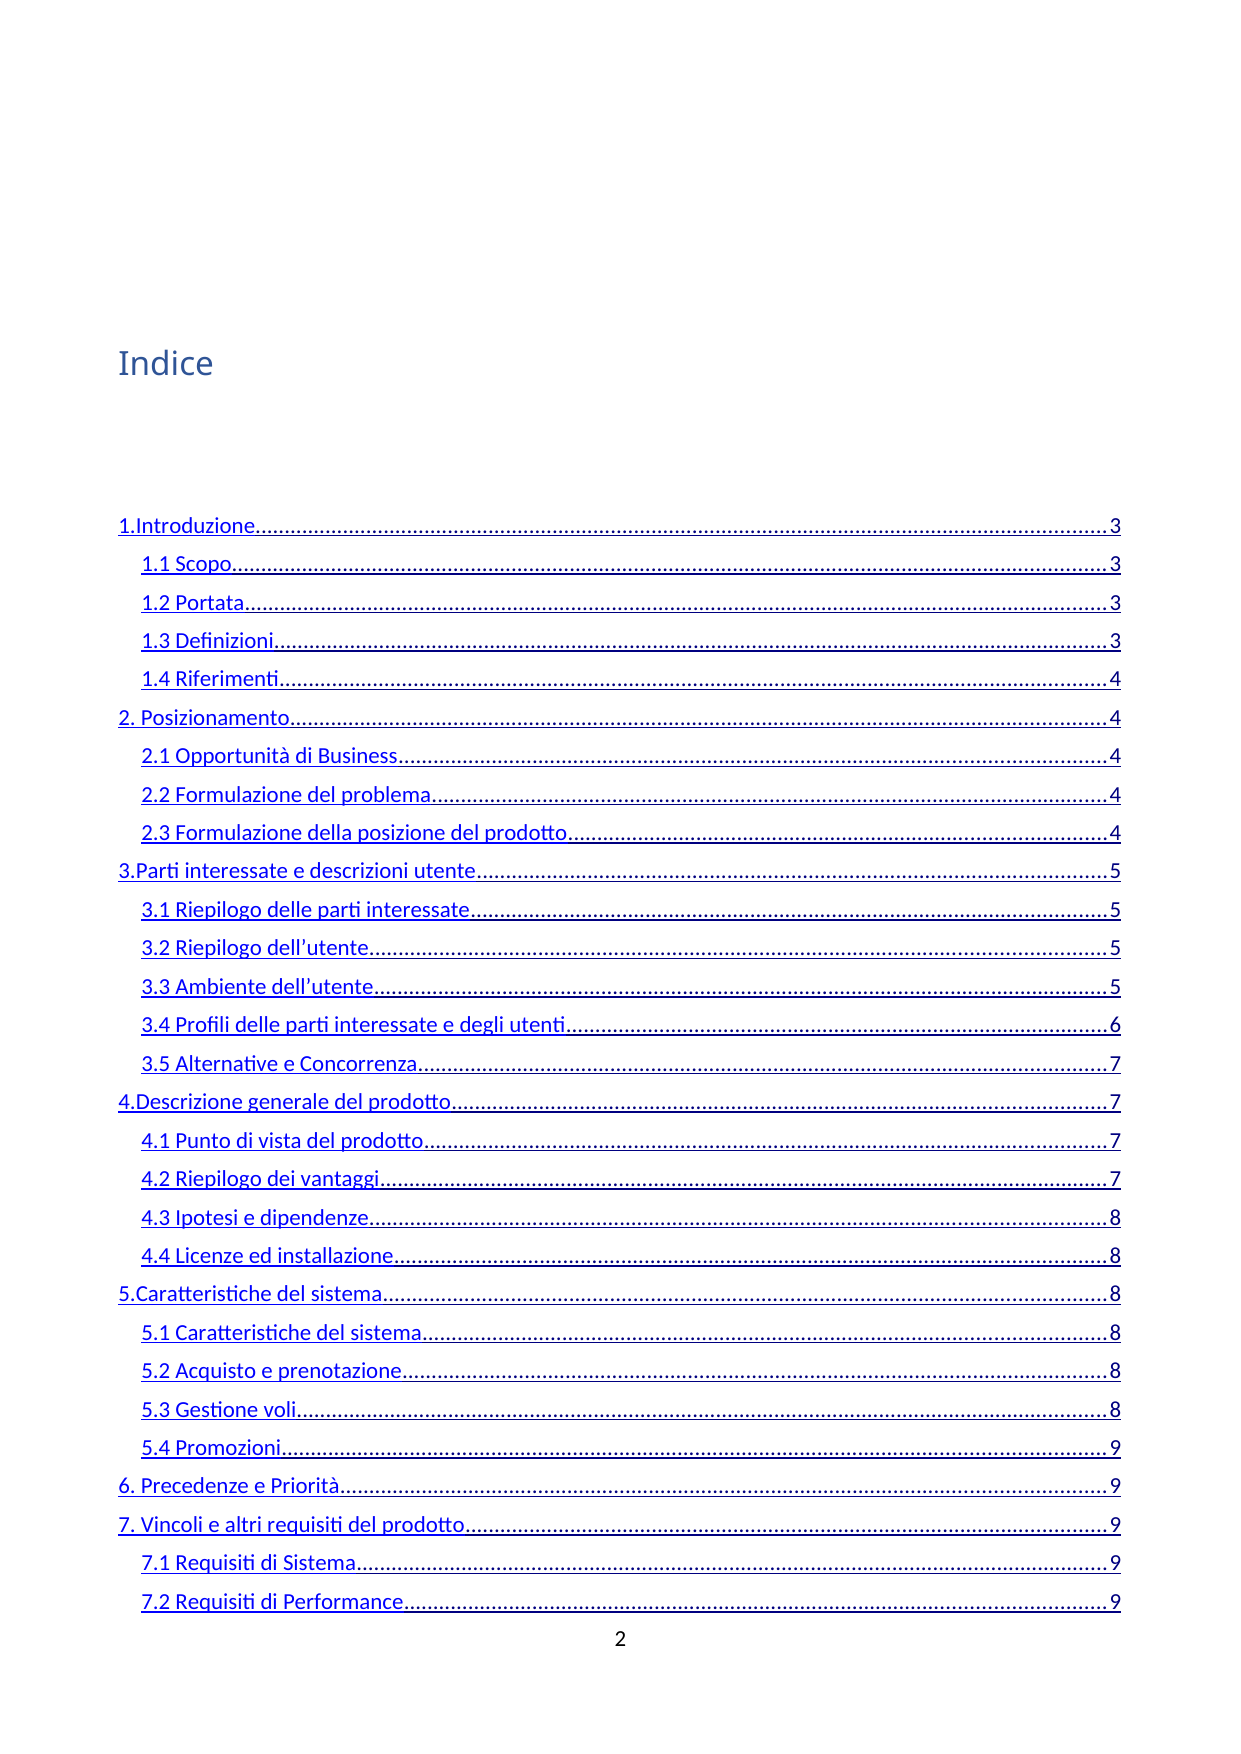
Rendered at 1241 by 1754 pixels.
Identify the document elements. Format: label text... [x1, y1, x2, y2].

text 7.1 Requisiti di Sistema 9 [141, 1548, 1122, 1577]
text Indice [118, 339, 1122, 385]
text 3.5 Alternative e Concorrenza 7 [141, 1049, 1122, 1077]
text 3.4 Profili delle parti interessate e degli utenti 6 [141, 1010, 1122, 1038]
text 3. Parti interessate e descrizioni utente 5 [118, 857, 1122, 885]
text 4.4 Licenze ed installazione 8 [141, 1241, 1122, 1269]
text 4.2 Riepilogo dei vantaggi 7 [141, 1164, 1122, 1192]
text 7.2 Requisiti di Performance 9 [141, 1587, 1122, 1615]
text 7. Vincoli e altri requisiti del prodotto 9 [118, 1510, 1122, 1538]
text 5.3 Gestione voli 8 [141, 1395, 1122, 1423]
text 2.2 Formulazione del problema 4 [141, 780, 1122, 808]
text 6. Precedenze e Priorità 9 [118, 1472, 1122, 1500]
text 5.4 Promozioni 9 [141, 1433, 1122, 1461]
text 1.2 Portata 3 [141, 588, 1122, 616]
text 3.1 Riepilogo delle parti interessate 5 [141, 895, 1122, 923]
text 2.1 Opportunità di Business 4 [141, 741, 1122, 769]
text 3.3 Ambiente dell’utente 5 [141, 972, 1122, 1000]
text 2. Posizionamento 4 [118, 703, 1122, 731]
text 5.1 Caratteristiche del sistema 8 [141, 1318, 1122, 1346]
text 1. Introduzione 3 [118, 511, 1122, 539]
text 4. Descrizione generale del prodotto 7 [118, 1087, 1122, 1115]
text 1.1 Scopo 3 [141, 549, 1122, 577]
text 1.3 Definizioni 3 [141, 626, 1122, 654]
text 5.2 Acquisto e prenotazione 8 [141, 1356, 1122, 1384]
text 2.3 Formulazione della posizione del prodotto 4 [141, 818, 1122, 846]
text 3.2 Riepilogo dell’utente 5 [141, 933, 1122, 962]
text 4.1 Punto di vista del prodotto 7 [141, 1126, 1122, 1154]
text 5. Caratteristiche del sistema 8 [118, 1279, 1122, 1307]
text 4.3 Ipotesi e dipendenze 8 [141, 1203, 1122, 1231]
text 1.4 Riferimenti 4 [141, 664, 1122, 692]
